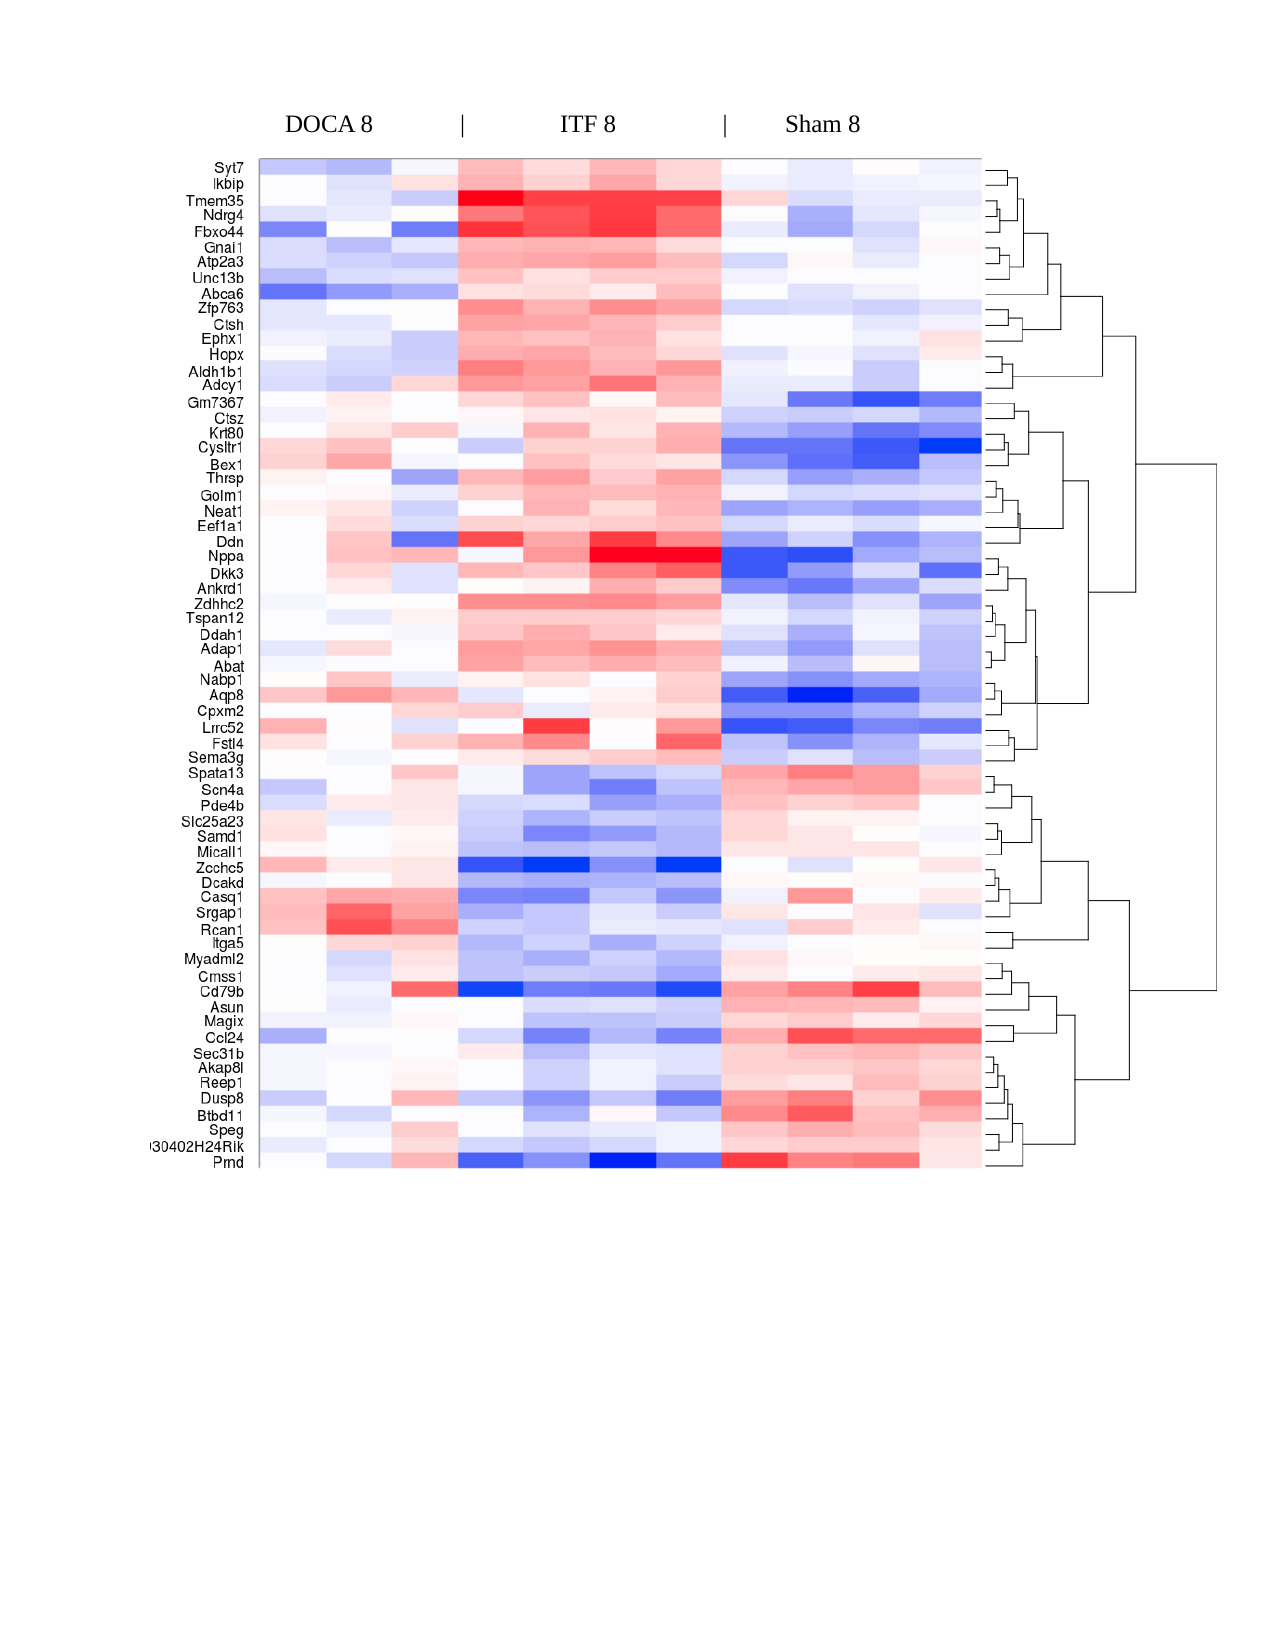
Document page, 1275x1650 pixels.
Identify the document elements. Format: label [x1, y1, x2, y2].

picture [256, 144, 1231, 1183]
picture [150, 144, 245, 1179]
